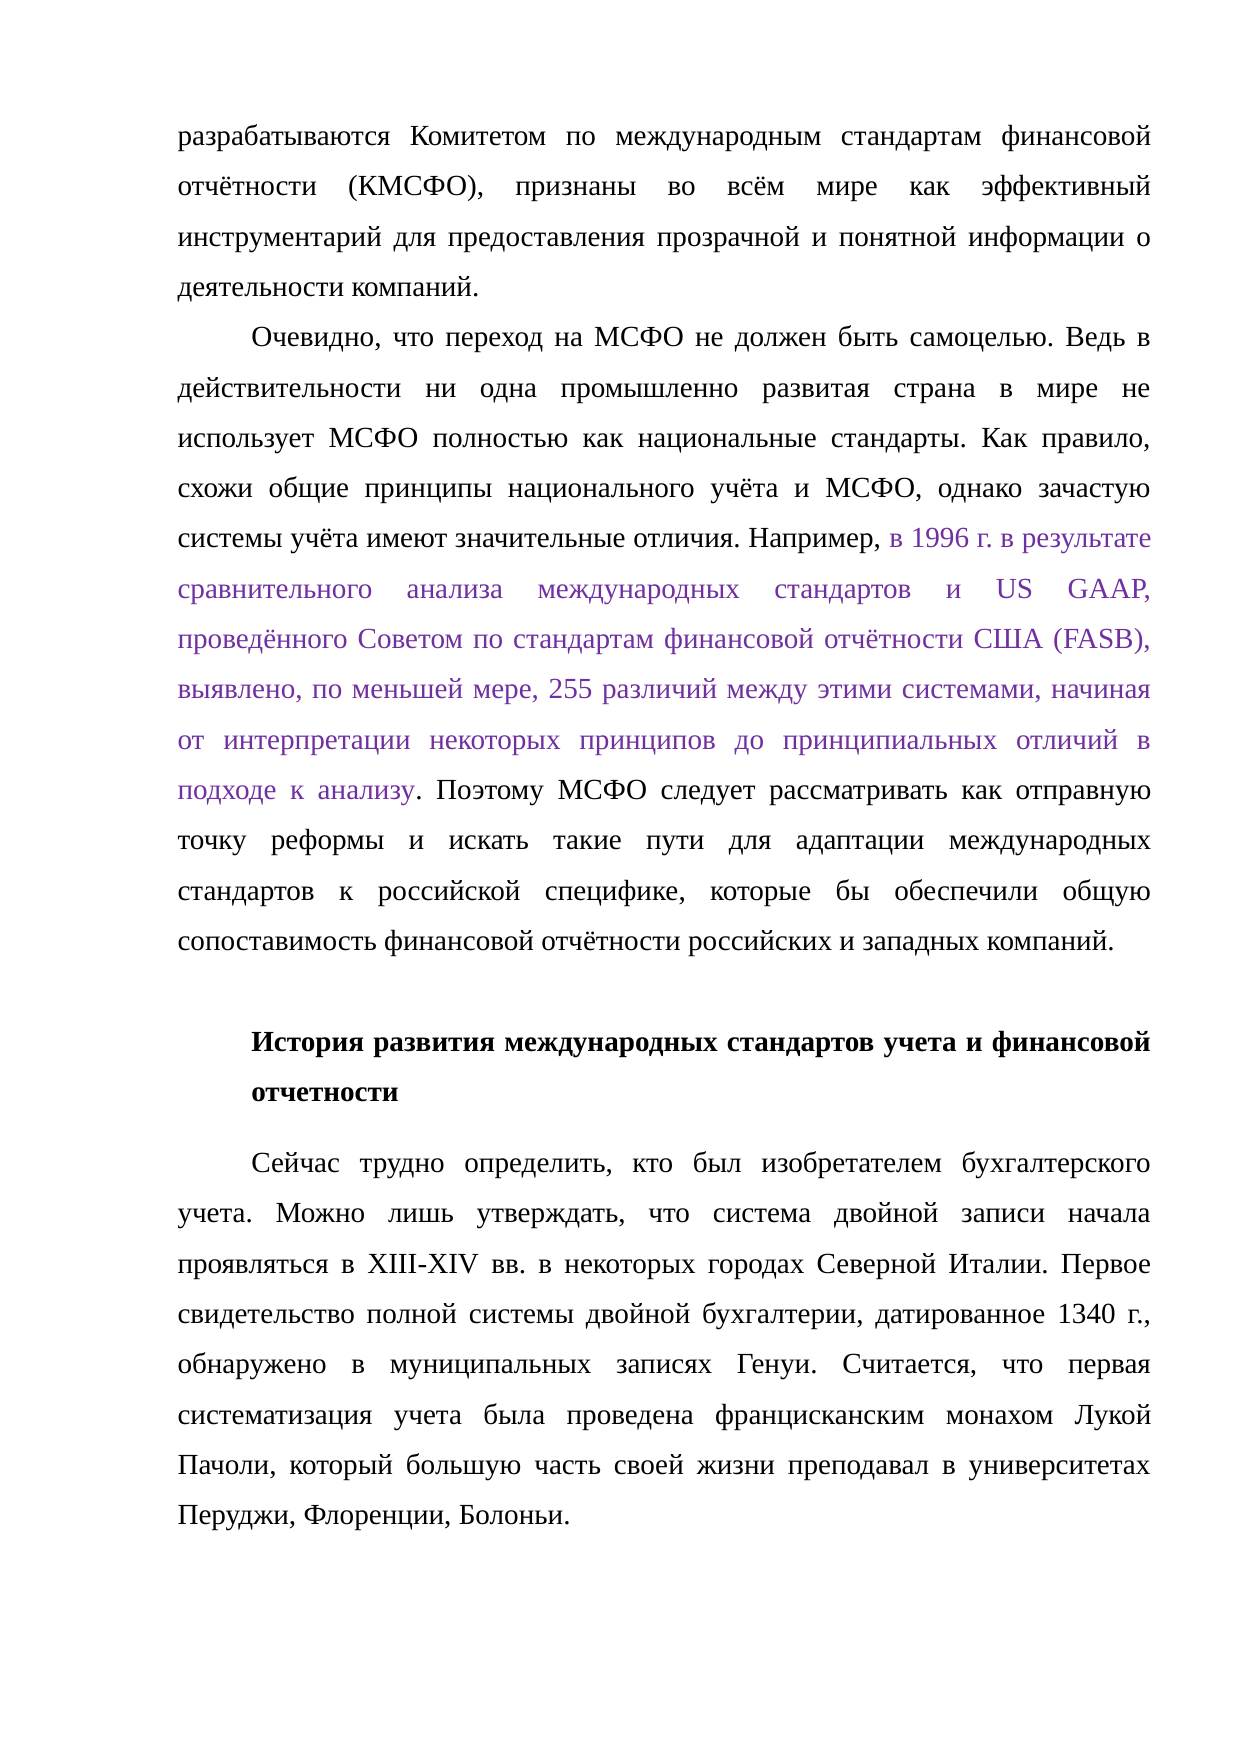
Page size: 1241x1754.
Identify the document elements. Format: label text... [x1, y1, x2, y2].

text История развития международных стандартов учета и финансовой отчетности [251, 1024, 1152, 1108]
text разрабатываются Комитетом по международным стандартам финансовой отчётности (КМСФО), признаны во всём мире как эффективный инструментарий для предоставления прозрачной и понятной информации о деятельности компаний. [177, 118, 1152, 303]
text Очевидно, что переход на МСФО не должен быть самоцелью. Ведь в действительности ни одна промышленно развитая страна в мире не использует МСФО полностью как национальные стандарты. Как правило, схожи общие принципы национального учёта и МСФО, однако зачастую системы учёта имеют значительные отличия. Например, в 1996 г. в результате сравнительного анализа международных стандартов и US GAAP, проведённого Советом по стандартам финансовой отчётности США (FASB), выявлено, по меньшей мере, 255 различий между этими системами, начиная от интерпретации некоторых принципов до принципиальных отличий в подходе к анализу. Поэтому МСФО следует рассматривать как отправную точку реформы и искать такие пути для адаптации международных стандартов к российской специфике, которые бы обеспечили общую сопоставимость финансовой отчётности российских и западных компаний. [177, 319, 1152, 957]
text Сейчас трудно определить, кто был изобретателем бухгалтерского учета. Можно лишь утверждать, что система двойной записи начала проявляться в XIII-XIV вв. в некоторых городах Северной Италии. Первое свидетельство полной системы двойной бухгалтерии, датированное 1340 г., обнаружено в муниципальных записях Генуи. Считается, что первая систематизация учета была проведена францисканским монахом Лукой Пачоли, который большую часть своей жизни преподавал в университетах Перуджи, Флоренции, Болоньи. [177, 1145, 1152, 1531]
